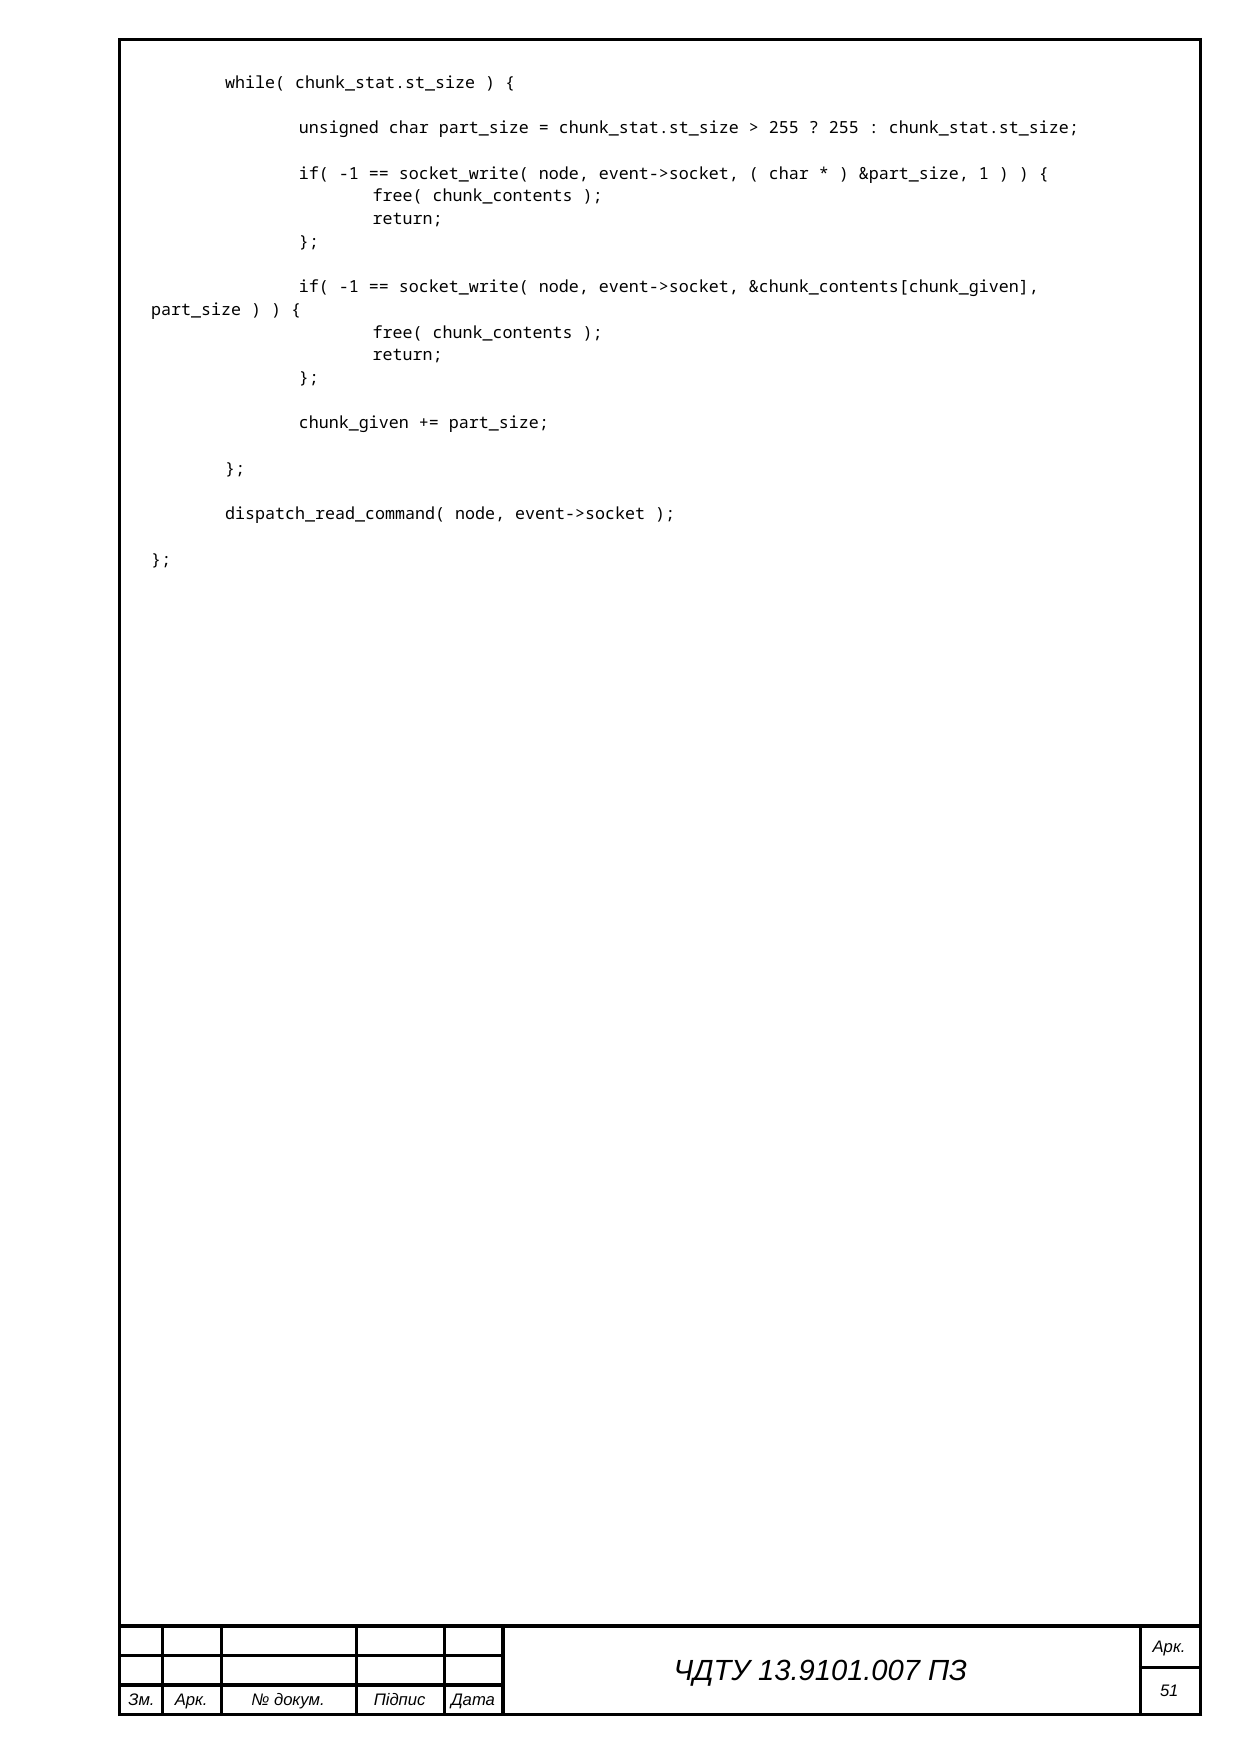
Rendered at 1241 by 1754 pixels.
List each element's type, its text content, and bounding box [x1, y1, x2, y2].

text free( chunk_contents ); [151, 320, 1170, 343]
text return; [151, 343, 1170, 366]
text if( -1 == socket_write( node, event->socket, &chunk_contents[chunk_given], part_size ) ) { [151, 275, 1170, 320]
text dispatch_read_command( node, event->socket ); [151, 502, 1170, 525]
text return; [151, 207, 1170, 229]
text }; [151, 229, 1170, 252]
text unsigned char part_size = chunk_stat.st_size > 255 ? 255 : chunk_stat.st_size; [151, 116, 1170, 139]
text }; [151, 457, 1170, 479]
text free( chunk_contents ); [151, 184, 1170, 207]
text }; [151, 547, 1170, 570]
text if( -1 == socket_write( node, event->socket, ( char * ) &part_size, 1 ) ) { [151, 161, 1170, 184]
text chunk_given += part_size; [151, 411, 1170, 434]
text }; [151, 366, 1170, 388]
text while( chunk_stat.st_size ) { [151, 71, 1170, 93]
